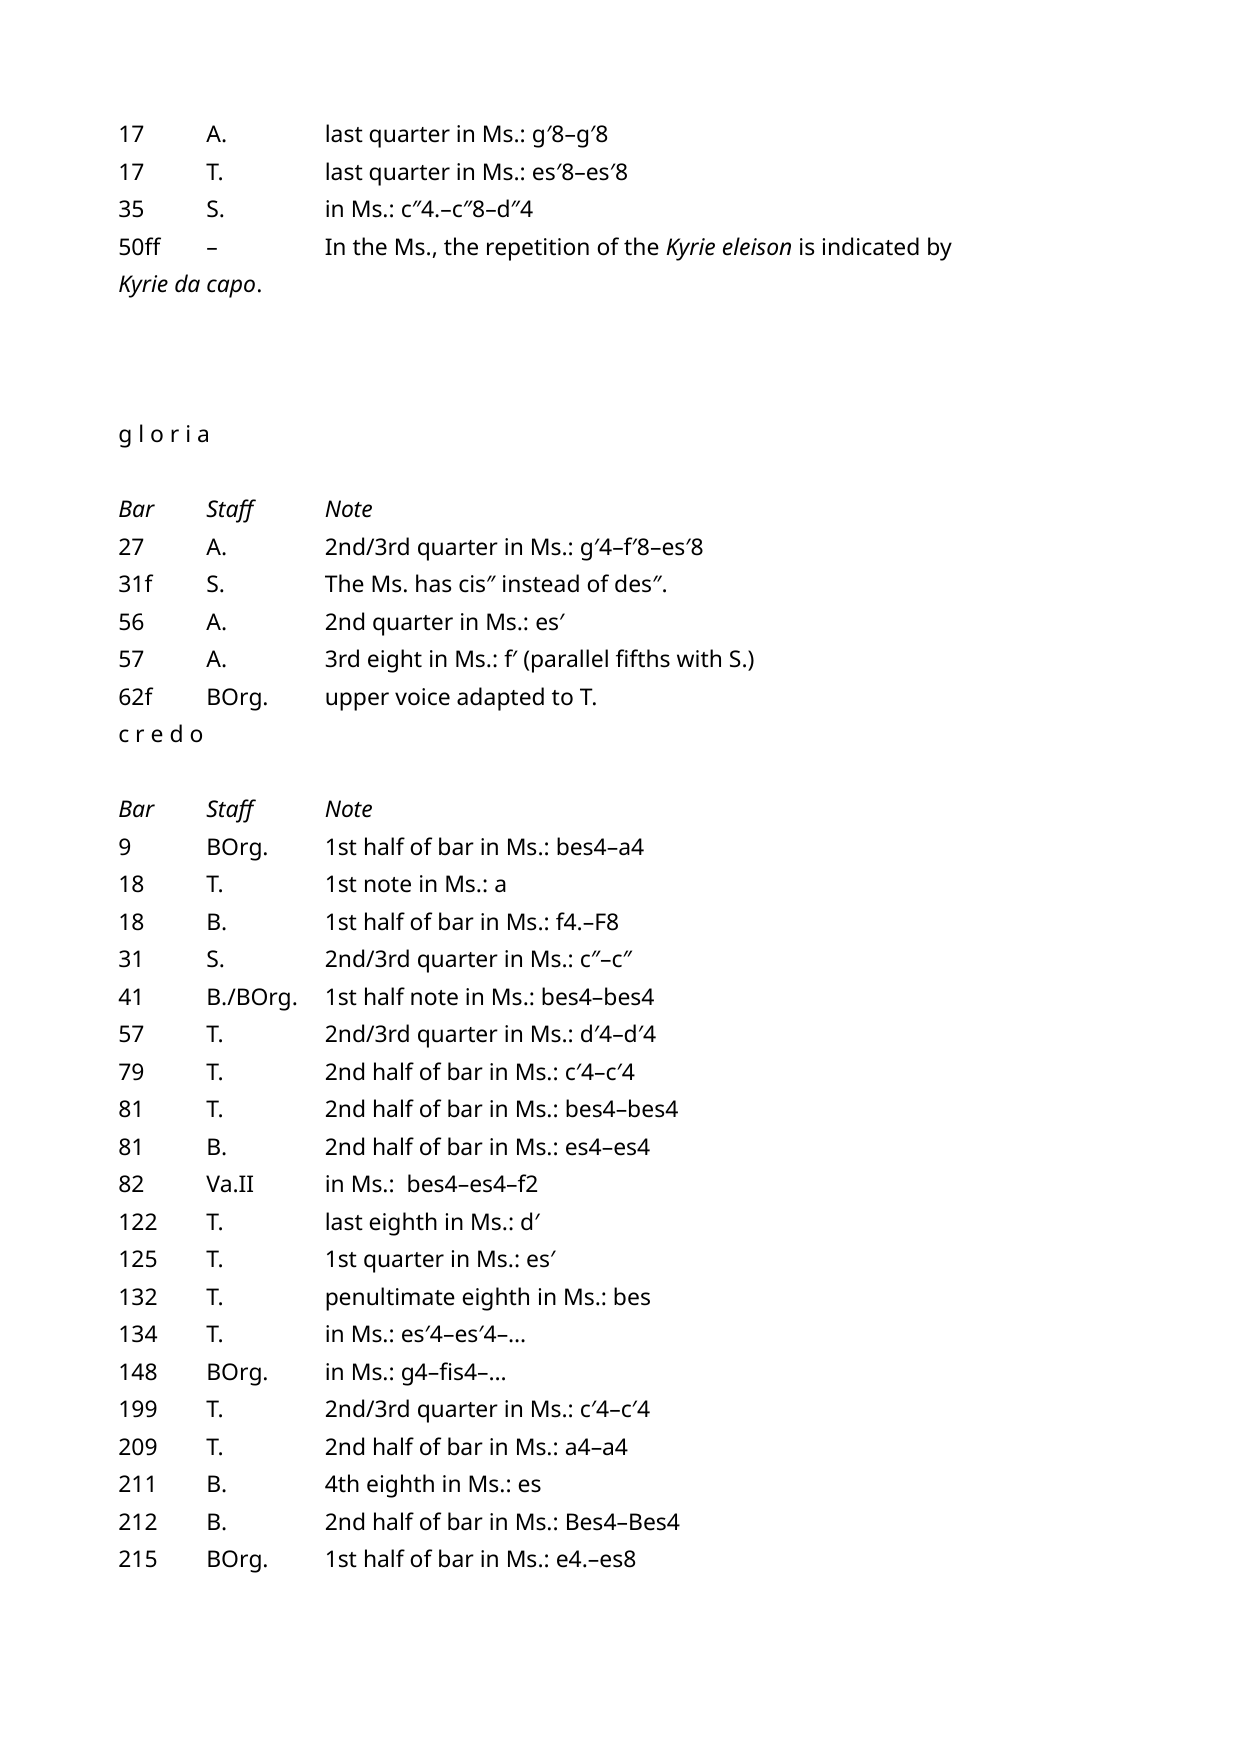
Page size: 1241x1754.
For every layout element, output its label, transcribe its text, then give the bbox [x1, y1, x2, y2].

text Bar Staff Note 27 A. 2nd/3rd quarter in Ms.: g′4–f′8–es′8 31f S. The Ms. has cis″ instead of des″. 56 A. 2nd quarter in Ms.: es′ 57 A. 3rd eight in Ms.: f′ (parallel fifths with S.) 62f BOrg. upper voice adapted to T. c r e d o [118, 493, 1004, 749]
text Bar Staff Note 9 BOrg. 1st half of bar in Ms.: bes4–a4 18 T. 1st note in Ms.: a 18 B. 1st half of bar in Ms.: f4.–F8 31 S. 2nd/3rd quarter in Ms.: c″–c″ 41 B./BOrg. 1st half note in Ms.: bes4–bes4 57 T. 2nd/3rd quarter in Ms.: d′4–d′4 79 T. 2nd half of bar in Ms.: c′4–c′4 81 T. 2nd half of bar in Ms.: bes4–bes4 81 B. 2nd half of bar in Ms.: es4–es4 82 Va.II in Ms.: bes4–es4–f2 122 T. last eighth in Ms.: d′ 125 T. 1st quarter in Ms.: es′ 132 T. penultimate eighth in Ms.: bes 134 T. in Ms.: es′4–es′4–… 148 BOrg. in Ms.: g4–fis4–… 199 T. 2nd/3rd quarter in Ms.: c′4–c′4 209 T. 2nd half of bar in Ms.: a4–a4 211 B. 4th eighth in Ms.: es 212 B. 2nd half of bar in Ms.: Bes4–Bes4 215 BOrg. 1st half of bar in Ms.: e4.–es8 [118, 793, 1004, 1574]
text g l o r i a [118, 418, 1004, 449]
text 17 A. last quarter in Ms.: g′8–g′8 17 T. last quarter in Ms.: es′8–es′8 35 S. in Ms.: c″4.–c″8–d″4 50ff – In the Ms., the repetition of the Kyrie eleison is indicated by Kyrie da capo. [118, 118, 1004, 337]
